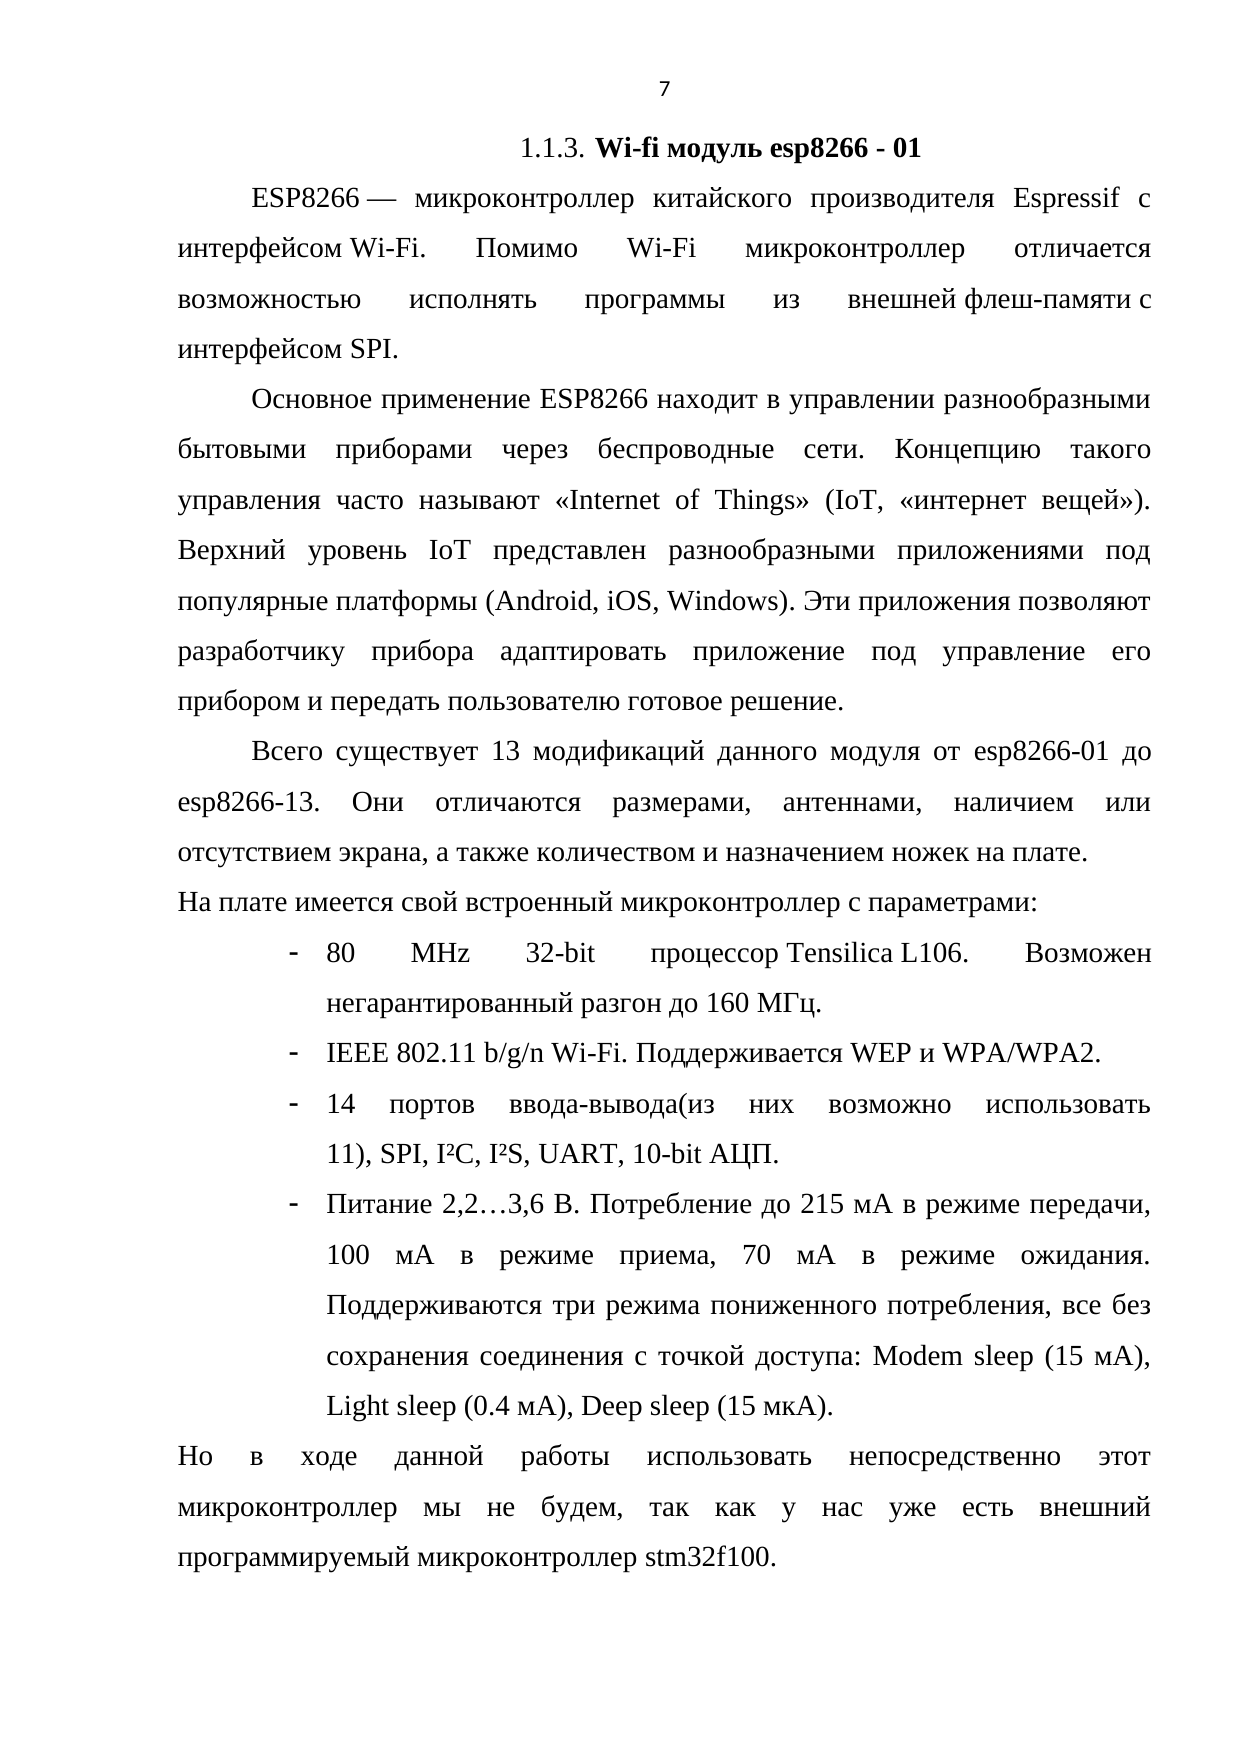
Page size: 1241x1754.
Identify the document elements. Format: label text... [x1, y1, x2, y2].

text Но в ходе данной работы использовать непосредственно этот микроконтроллер мы не будем, так как у нас уже есть внешний программируемый микроконтроллер stm32f100. [177, 1438, 1152, 1572]
list Питание 2,2…3,6 В. Потребление до 215 мА в режиме передачи, 100 мА в режиме приема, 70 мА в режиме ожидания. Поддерживаются три режима пониженного потребления, все без сохранения соединения с точкой доступа: Modem sleep (15 мА), Light sleep (0.4 мА), Deep sleep (15 мкА). [288, 1187, 1152, 1422]
text ESP8266 — микроконтроллер китайского производителя Espressif с интерфейсом Wi-Fi. Помимо Wi-Fi микроконтроллер отличается возможностью исполнять программы из внешней флеш-памяти с интерфейсом SPI. [177, 180, 1152, 364]
list Wi-fi модуль esp8266 - 01 [290, 130, 1152, 163]
list 14 портов ввода-вывода(из них возможно использовать 11), SPI, I²C, I²S, UART, 10-bit АЦП. [288, 1086, 1152, 1170]
text На плате имеется свой встроенный микроконтроллер с параметрами: [177, 884, 1152, 918]
text Всего существует 13 модификаций данного модуля от esp8266-01 до esp8266-13. Они отличаются размерами, антеннами, наличием или отсутствием экрана, а также количеством и назначением ножек на плате. [177, 733, 1152, 868]
list 80 MHz 32-bit процессор Tensilica L106. Возможен негарантированный разгон до 160 МГц. [288, 935, 1152, 1019]
text Основное применение ESP8266 находит в управлении разнообразными бытовыми приборами через беспроводные сети. Концепцию такого управления часто называют «Internet of Things» (IoT, «интернет вещей»). Верхний уровень IoT представлен разнообразными приложениями под популярные платформы (Android, iOS, Windows). Эти приложения позволяют разработчику прибора адаптировать приложение под управление его прибором и передать пользователю готовое решение. [177, 381, 1152, 717]
list IEEE 802.11 b/g/n Wi-Fi. Поддерживается WEP и WPA/WPA2. [288, 1036, 1152, 1069]
